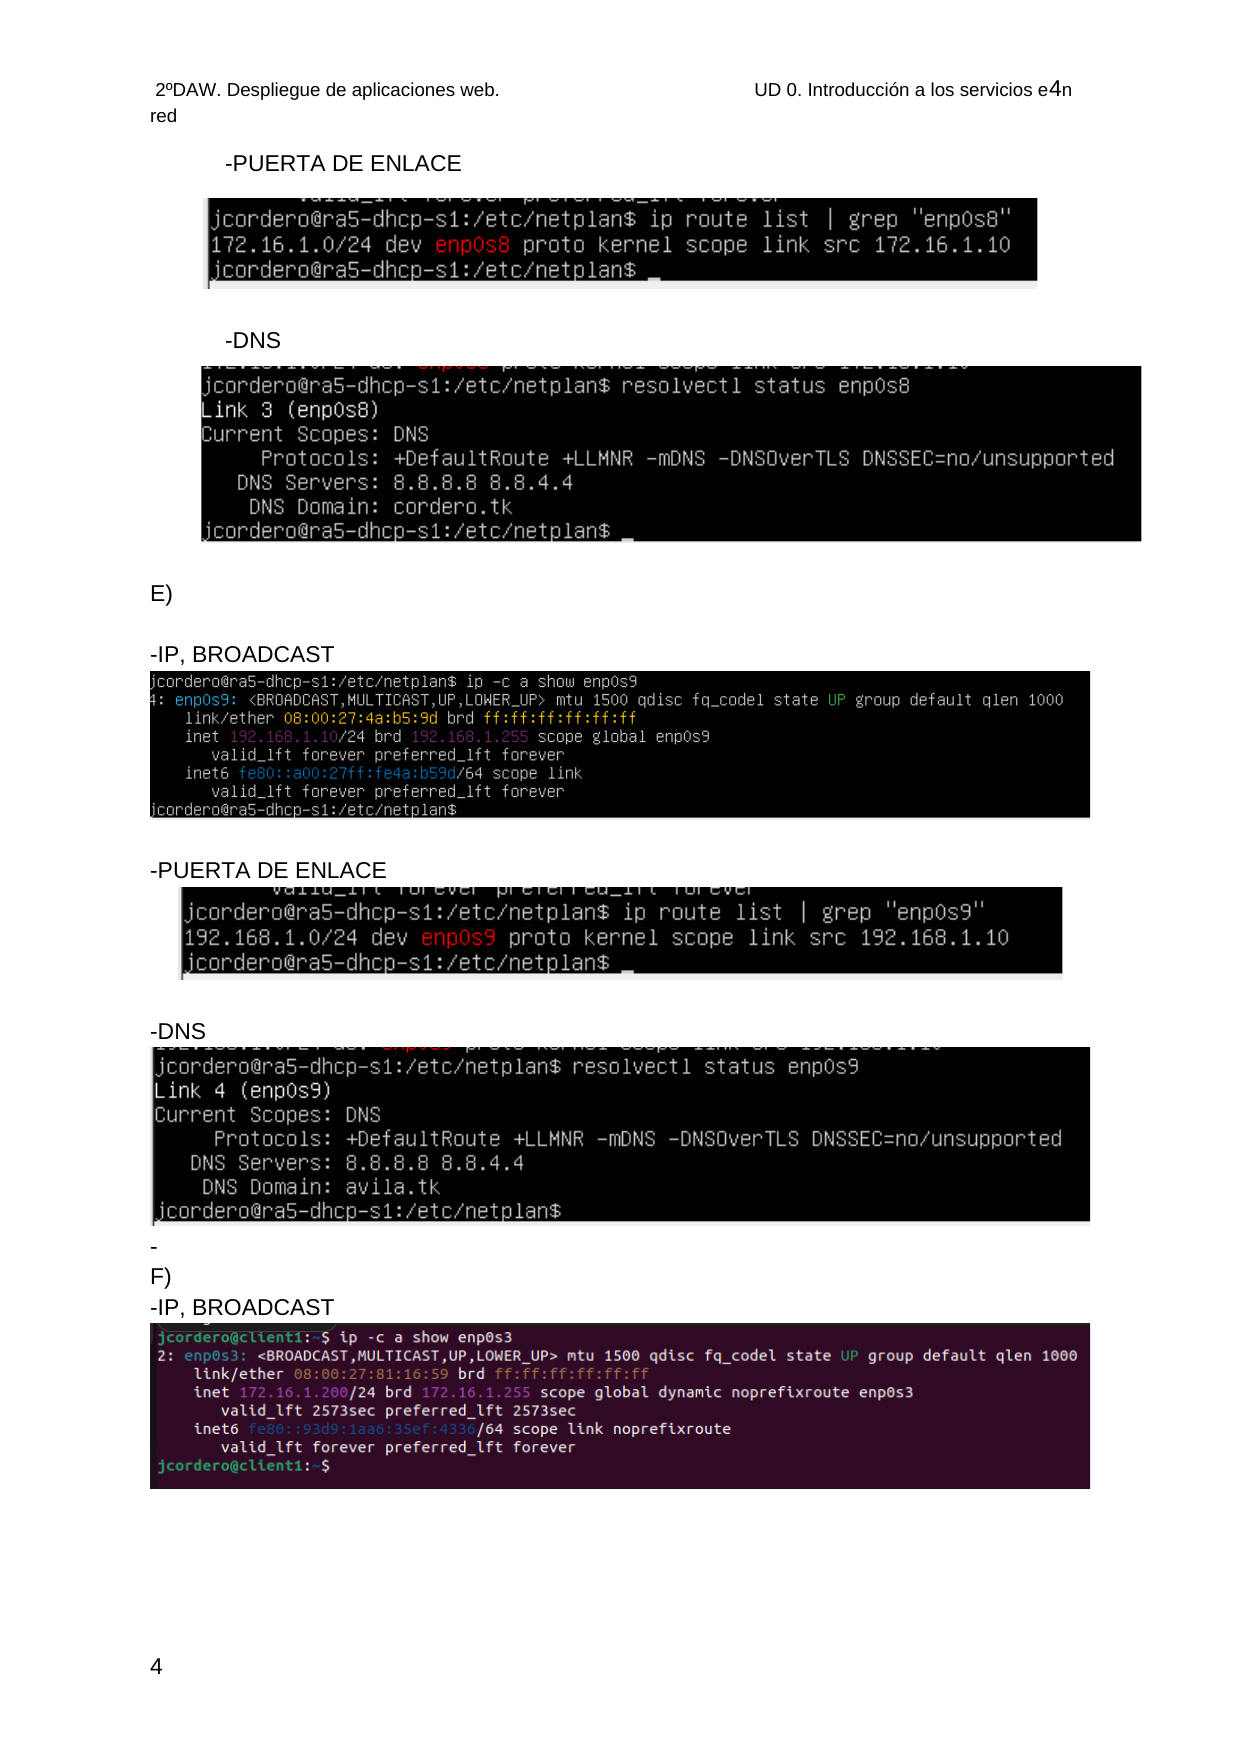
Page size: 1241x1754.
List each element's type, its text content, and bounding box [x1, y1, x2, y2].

text -IP, BROADCAST [150, 641, 1090, 667]
text -PUERTA DE ENLACE [150, 857, 1090, 884]
text -DNS [150, 1018, 1090, 1044]
picture [150, 671, 1091, 820]
text -PUERTA DE ENLACE [150, 150, 1090, 176]
picture [150, 1047, 1091, 1226]
text -IP, BROADCAST [150, 1293, 1090, 1320]
picture [201, 366, 1142, 543]
text F) [150, 1263, 1090, 1289]
text - [150, 1226, 1090, 1259]
picture [177, 887, 1063, 980]
text -DNS [150, 327, 1090, 353]
picture [202, 198, 1038, 289]
text E) [150, 580, 1090, 607]
picture [150, 1323, 1091, 1489]
